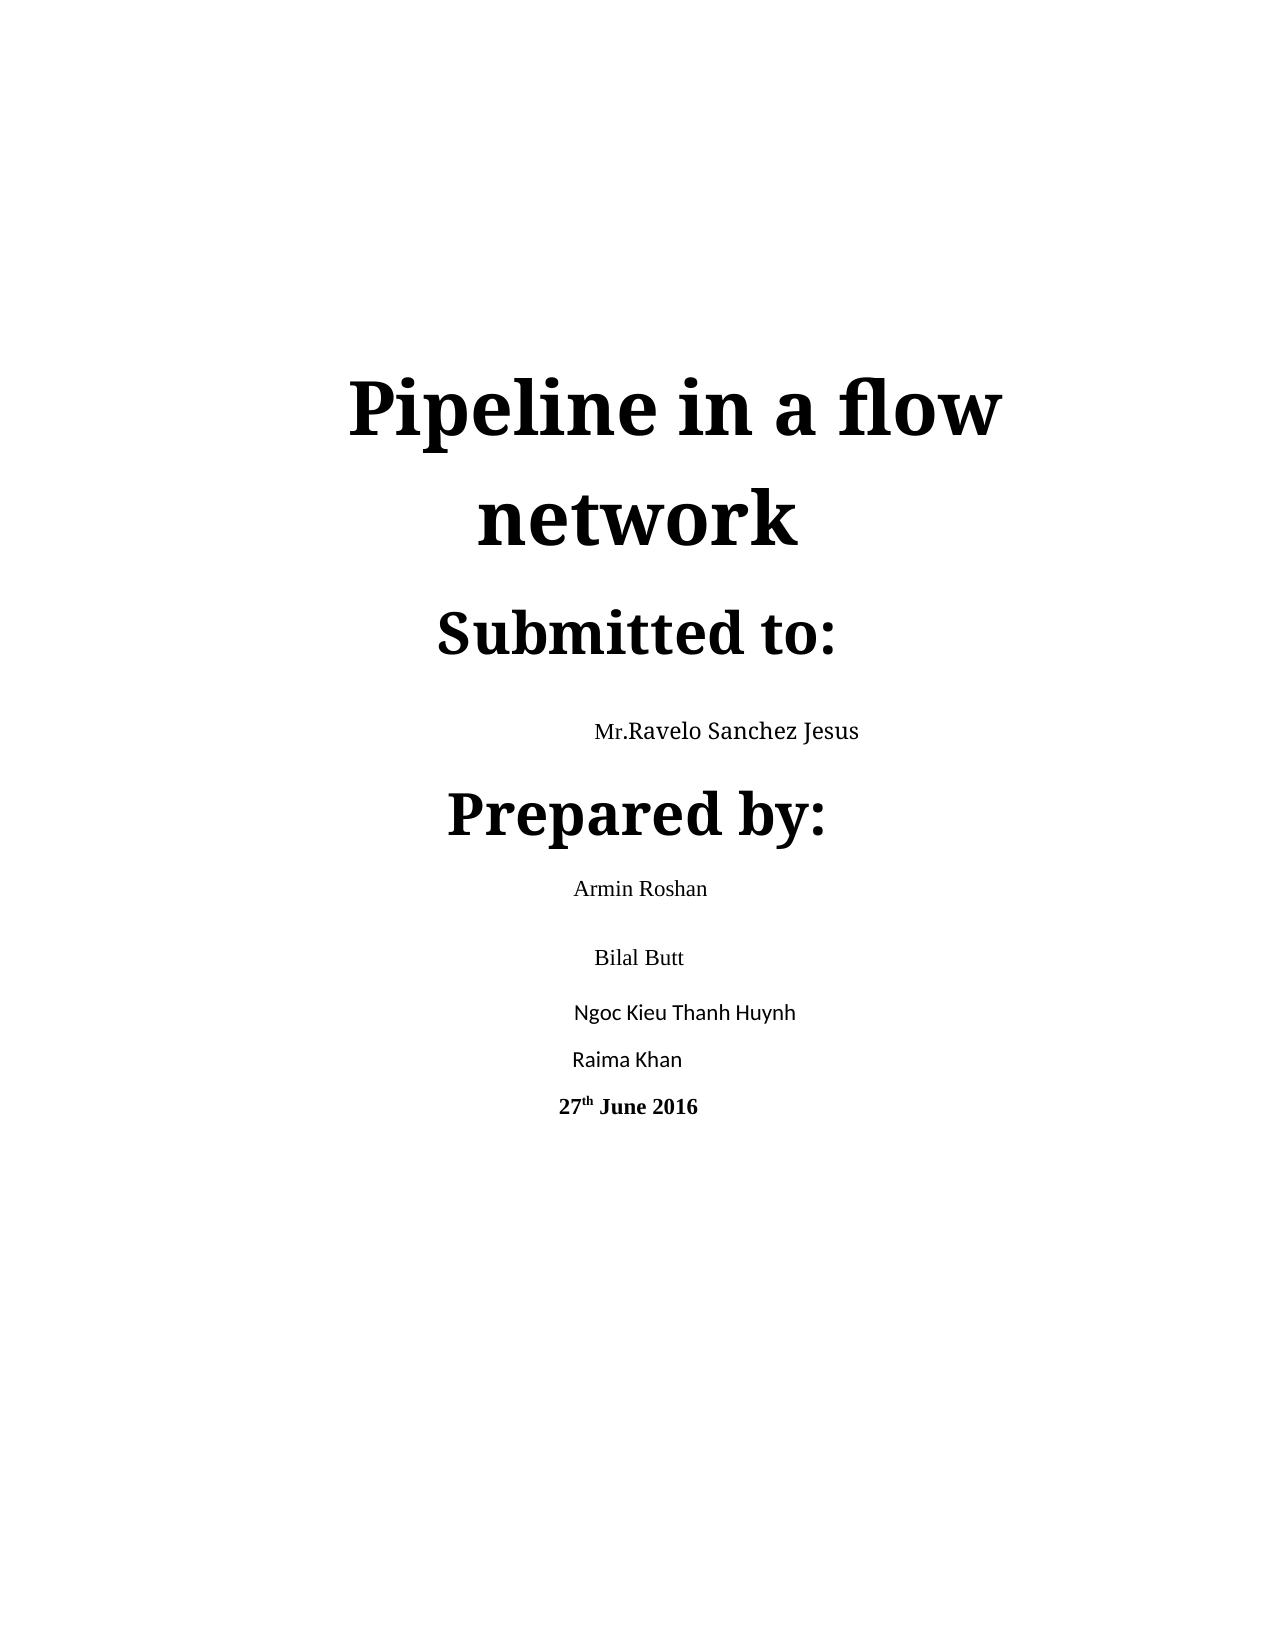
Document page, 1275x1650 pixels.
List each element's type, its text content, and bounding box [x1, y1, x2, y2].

text Submitted to: [150, 592, 1125, 672]
text Prepared by: [150, 773, 1125, 852]
text Armin Roshan [150, 875, 1125, 902]
text 27th June 2016 [150, 1092, 1125, 1120]
text Bilal Butt [150, 920, 1125, 977]
text Mr.Ravelo Sanchez Jesus [150, 695, 1125, 752]
text Raima Khan [150, 1045, 1125, 1073]
text Ngoc Kieu Thanh Huynh [150, 998, 1125, 1026]
text Pipeline in a flow network [150, 355, 1125, 567]
